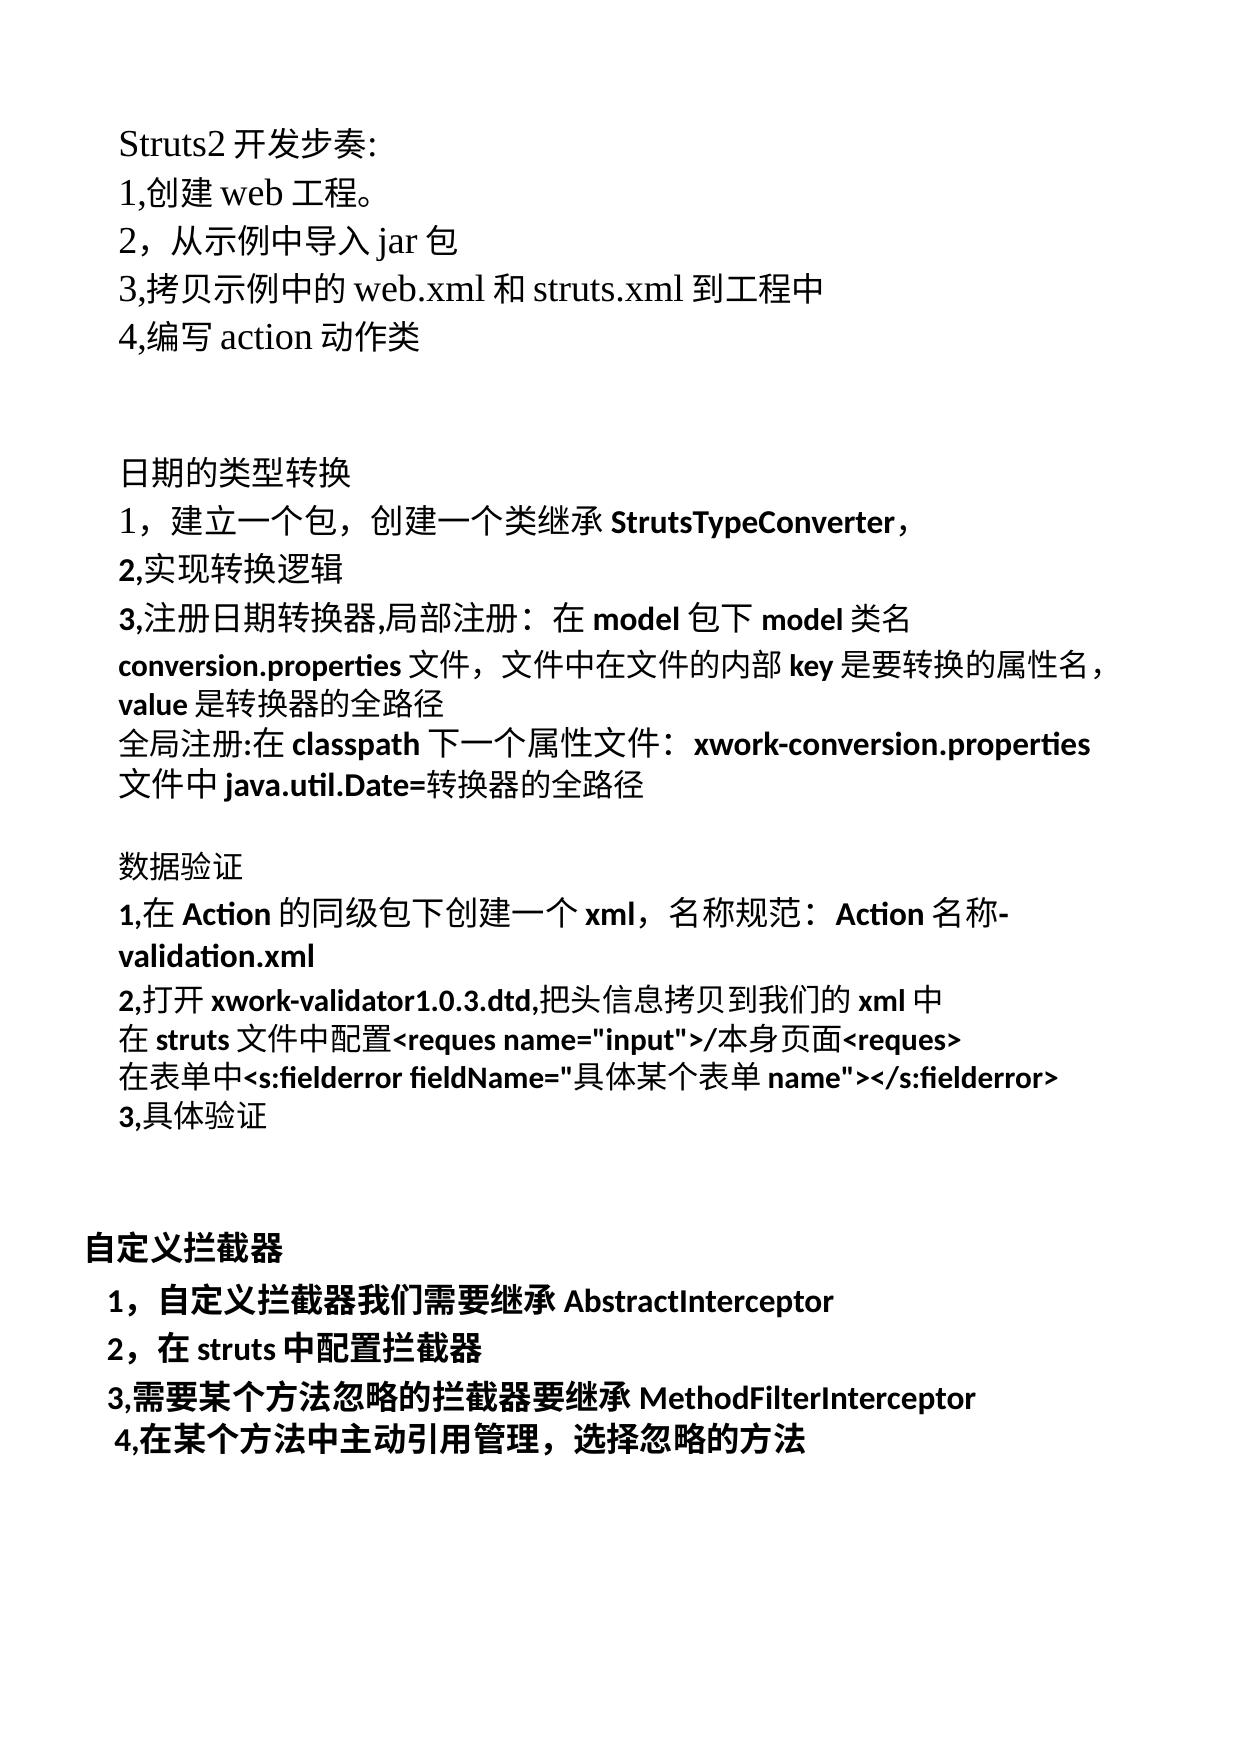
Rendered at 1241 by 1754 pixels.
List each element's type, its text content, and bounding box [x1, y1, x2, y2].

text 4,在某个方法中主动引用管理，选择忽略的方法 [24, 1419, 1205, 1459]
text 3,具体验证 [118, 1097, 1122, 1135]
text 全局注册:在classpath下一个属性文件：xwork-conversion.properties [118, 723, 1122, 764]
text 3,注册日期转换器,局部注册：在model包下 model类名 conversion.properties文件，文件中在文件的内部key是要转换的属性名，value是转换器的全路径 [118, 591, 1122, 723]
text 1，建立一个包，创建一个类继承StrutsTypeConverter， [118, 495, 1122, 543]
text 在struts文件中配置<reques name="input">/本身页面<reques> [118, 1021, 1122, 1059]
text 1,在Action的同级包下创建一个xml，名称规范：Action名称-validation.xml [118, 886, 1122, 975]
text 自定义拦截器 [24, 1212, 1205, 1274]
text 2，在struts中配置拦截器 [24, 1322, 1205, 1370]
text 4,编写action动作类 [118, 311, 1122, 359]
text 文件中java.util.Date=转换器的全路径 [118, 764, 1122, 804]
text 1,创建web工程。 [118, 166, 1122, 214]
text Struts2开发步奏: [118, 118, 1122, 166]
text 数据验证 [118, 848, 1122, 886]
text 2,打开xwork-validator1.0.3.dtd,把头信息拷贝到我们的xml中 [118, 975, 1122, 1021]
text 3,拷贝示例中的web.xml和struts.xml到工程中 [118, 263, 1122, 311]
text 3,需要某个方法忽略的拦截器要继承MethodFilterInterceptor [24, 1370, 1205, 1419]
text 2，从示例中导入jar包 [118, 214, 1122, 263]
text 日期的类型转换 [118, 447, 1122, 495]
text 2,实现转换逻辑 [118, 543, 1122, 591]
text 1，自定义拦截器我们需要继承AbstractInterceptor [24, 1274, 1205, 1322]
text 在表单中<s:fielderror fieldName="具体某个表单name"></s:fielderror> [118, 1059, 1122, 1097]
